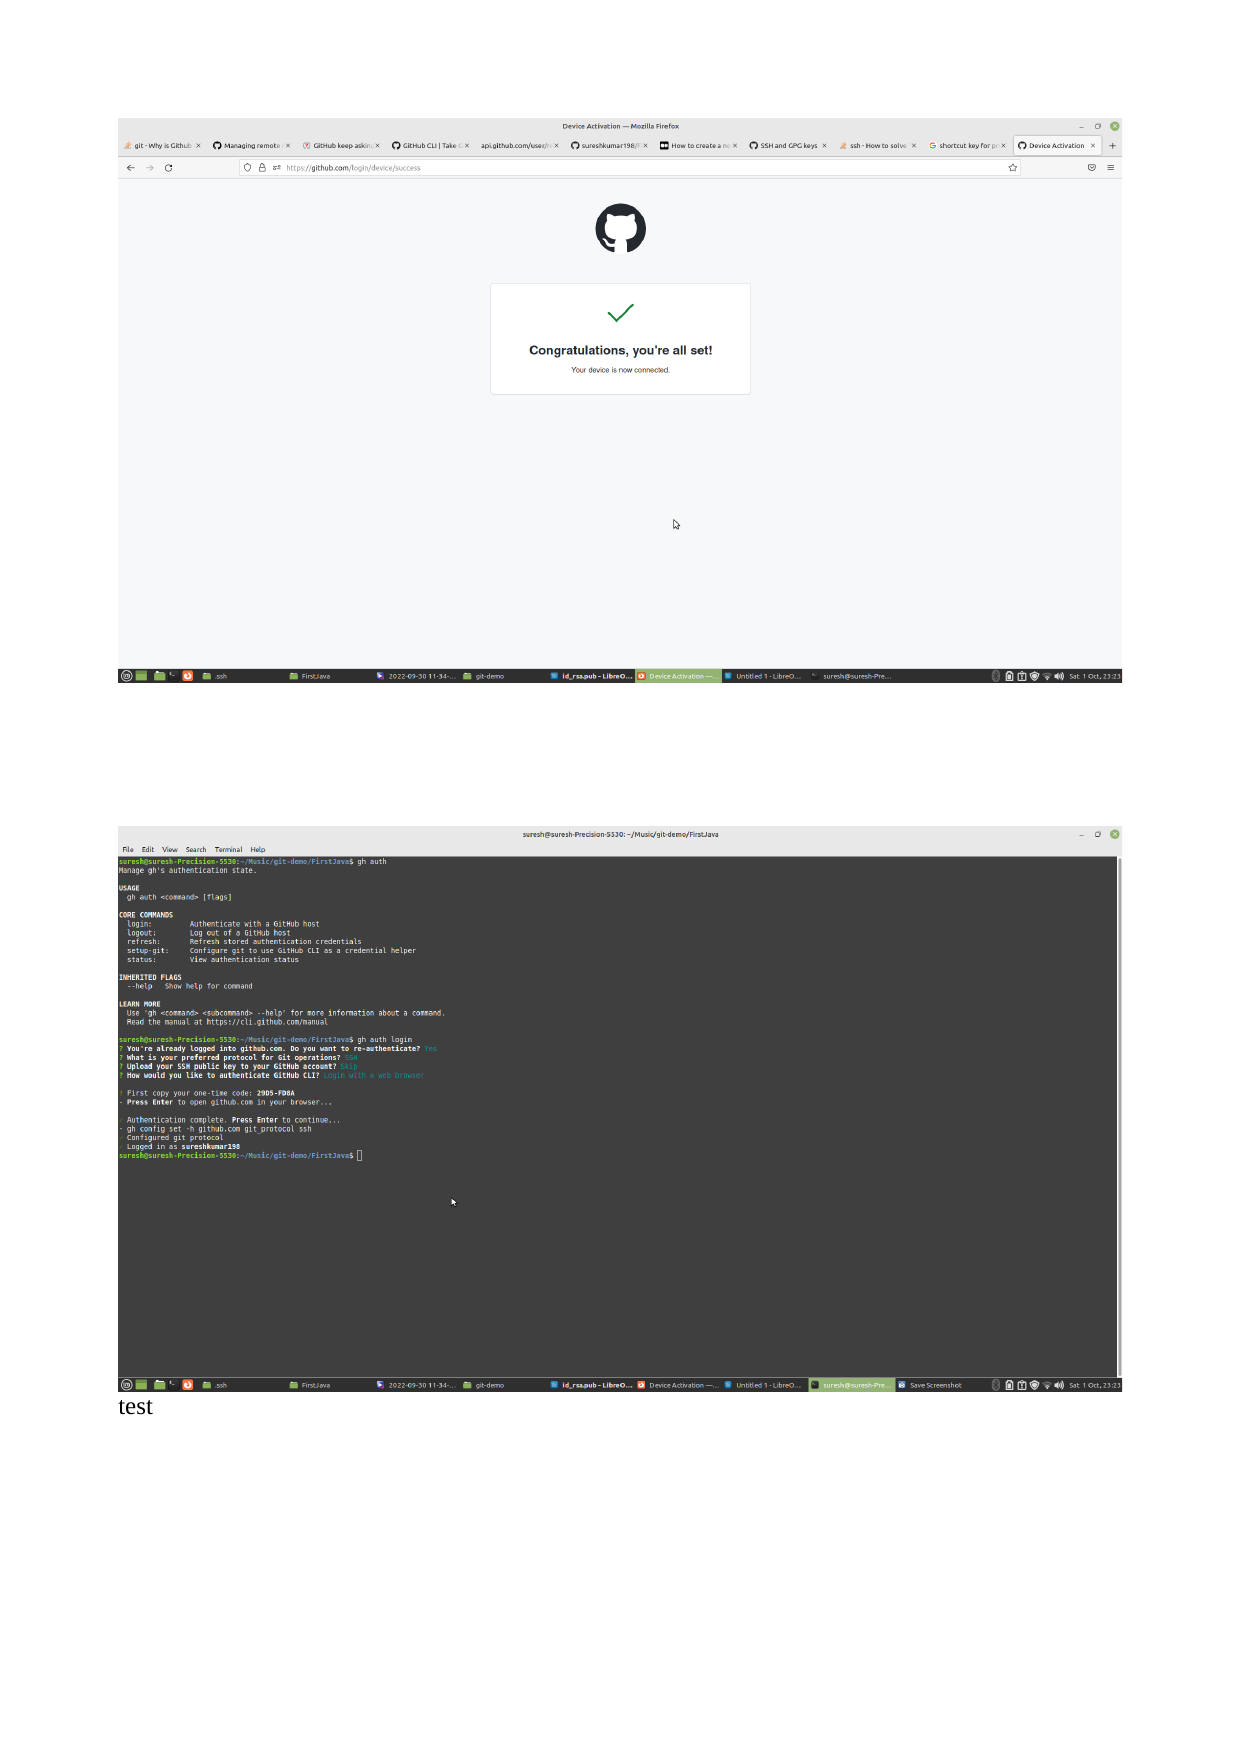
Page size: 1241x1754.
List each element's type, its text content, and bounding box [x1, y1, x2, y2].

picture [118, 118, 1123, 683]
picture [118, 826, 1123, 1392]
text test [118, 1392, 1122, 1420]
